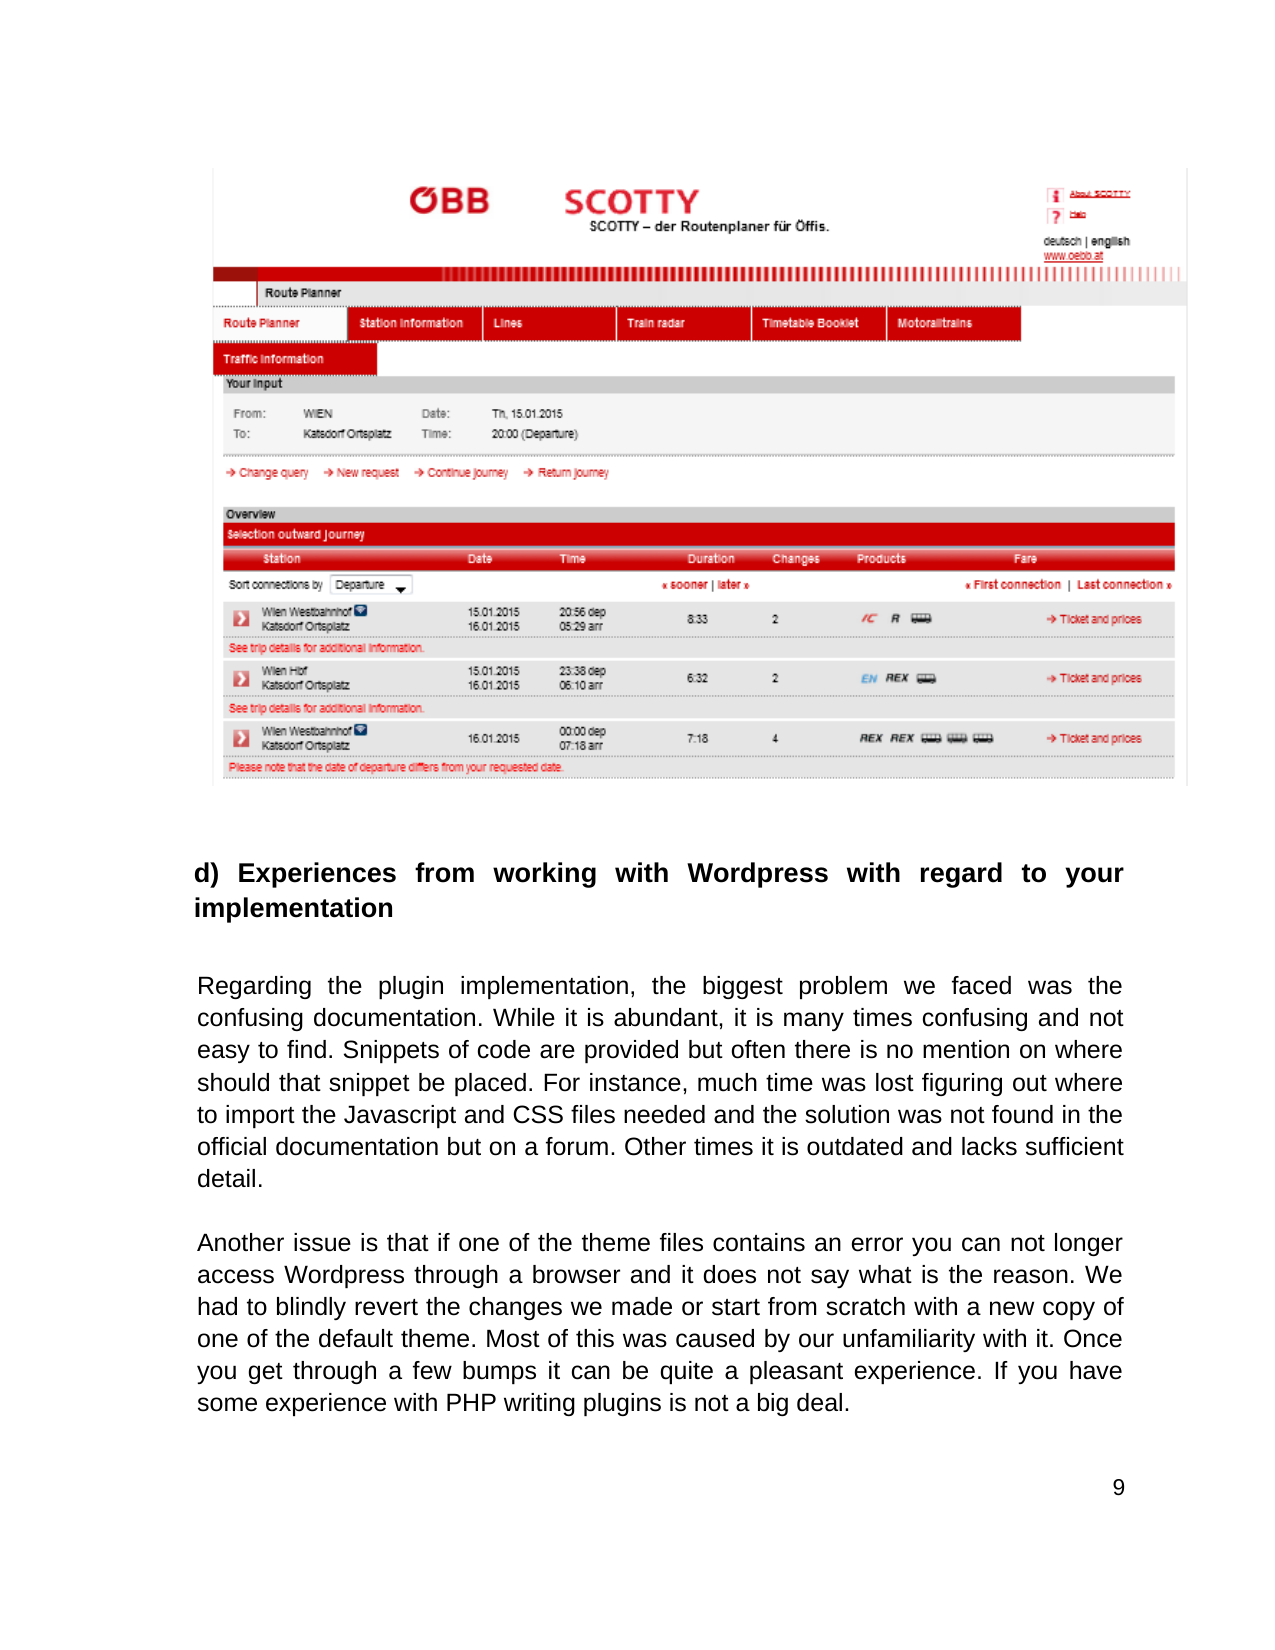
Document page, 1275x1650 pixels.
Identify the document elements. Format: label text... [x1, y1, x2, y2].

picture [212, 168, 1188, 786]
text Another issue is that if one of the theme files contains an error you can not longer access Wordpress through a browser and it does not say what is the reason. We had to blindly revert the changes we made or start from scratch with a new copy of one of the default theme. Most of this was caused by our unfamiliarity with it. Once you get through a few bumps it can be quite a pleasant experience. If you have some experience with PHP writing plugins is not a big deal. [197, 1229, 1125, 1417]
subtitle d) Experiences from working with Wordpress with regard to your implementation [194, 858, 1125, 923]
text Regarding the plugin implementation, the biggest problem we faced was the confusing documentation. While it is abundant, it is many times confusing and not easy to find. Snippets of code are provided but often there is no mention on where should that snippet be placed. For instance, much time was lost figuring out where to import the Javascript and CSS files needed and the solution was not found in the official documentation but on a forum. Other times it is outdated and lacks sufficient detail. [197, 972, 1125, 1192]
